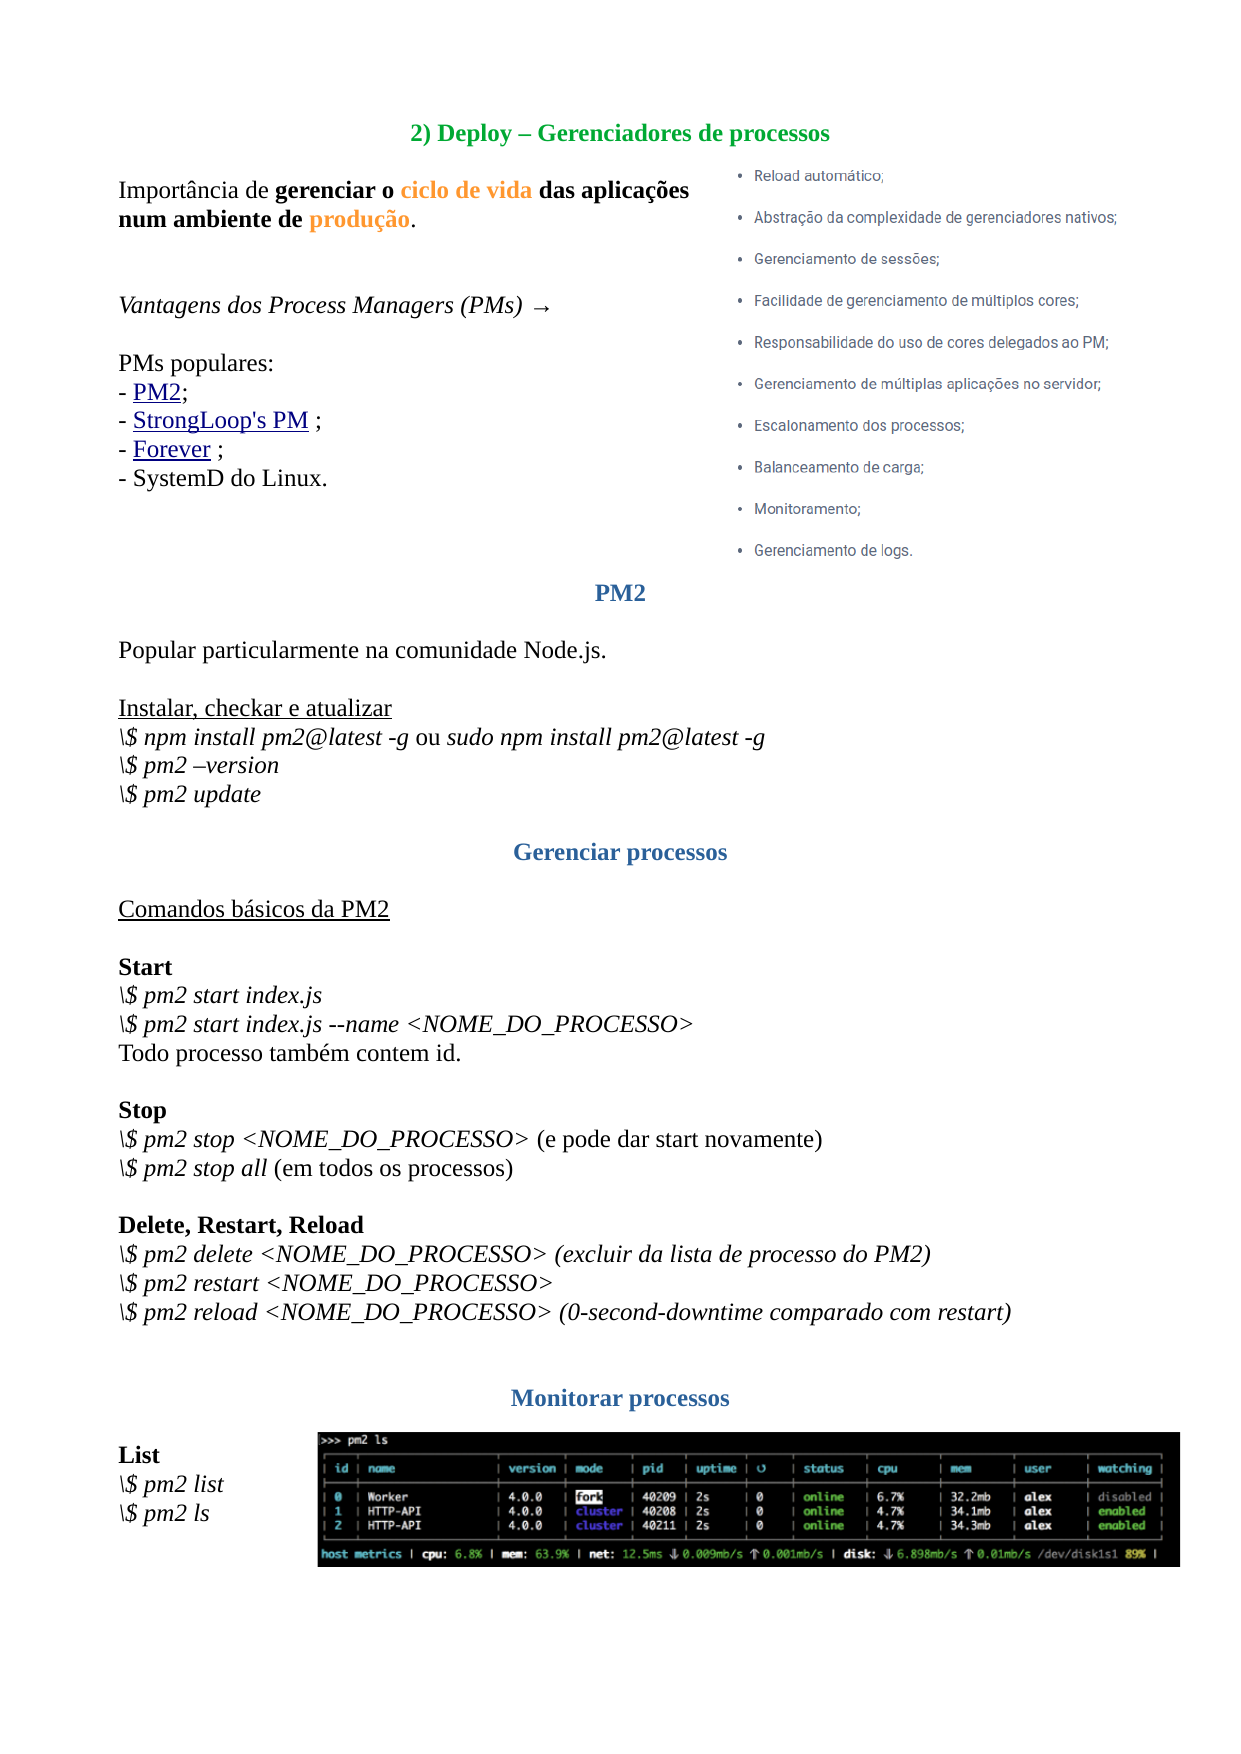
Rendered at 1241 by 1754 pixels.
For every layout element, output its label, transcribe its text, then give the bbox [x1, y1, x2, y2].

text \$ pm2 list [118, 1469, 317, 1498]
text PM2 [118, 578, 1122, 607]
text \$ npm install pm2@latest -g ou sudo npm install pm2@latest -g [118, 722, 1122, 751]
text Gerenciar processos [118, 837, 1122, 866]
text \$ pm2 restart <NOME_DO_PROCESSO> [118, 1268, 1122, 1297]
text List [118, 1441, 317, 1469]
text Importância de gerenciar o ciclo de vida das aplicações num ambiente de produção. [118, 176, 722, 233]
text \$ pm2 stop <NOME_DO_PROCESSO> (e pode dar start novamente) [118, 1124, 1122, 1153]
text \$ pm2 start index.js --name <NOME_DO_PROCESSO> [118, 1009, 1122, 1038]
text Popular particularmente na comunidade Node.js. [118, 636, 1122, 664]
text \$ pm2 –version [118, 751, 1122, 779]
text \$ pm2 ls [118, 1498, 317, 1527]
text PMs populares: [118, 348, 722, 377]
text Monitorar processos [118, 1383, 1122, 1412]
text Start [118, 952, 1122, 981]
text Instalar, checkar e atualizar [118, 693, 1122, 722]
text \$ pm2 update [118, 779, 1122, 808]
text Todo processo também contem id. [118, 1038, 1122, 1067]
text - PM2; [118, 377, 722, 406]
text - StrongLoop's PM ; [118, 406, 722, 434]
picture [317, 1431, 1180, 1567]
text Comandos básicos da PM2 [118, 894, 1122, 923]
text Vantagens dos Process Managers (PMs) → [118, 291, 722, 319]
text - SystemD do Linux. [118, 463, 722, 492]
text \$ pm2 reload <NOME_DO_PROCESSO> (0-second-downtime comparado com restart) [118, 1297, 1122, 1326]
text \$ pm2 stop all (em todos os processos) [118, 1153, 1122, 1182]
text Stop [118, 1096, 1122, 1124]
text Delete, Restart, Reload [118, 1211, 1122, 1239]
text 2) Deploy – Gerenciadores de processos [118, 118, 1122, 147]
text \$ pm2 delete <NOME_DO_PROCESSO> (excluir da lista de processo do PM2) [118, 1239, 1122, 1268]
text - Forever ; [118, 434, 722, 463]
text \$ pm2 start index.js [118, 981, 1122, 1009]
picture [722, 156, 1132, 561]
